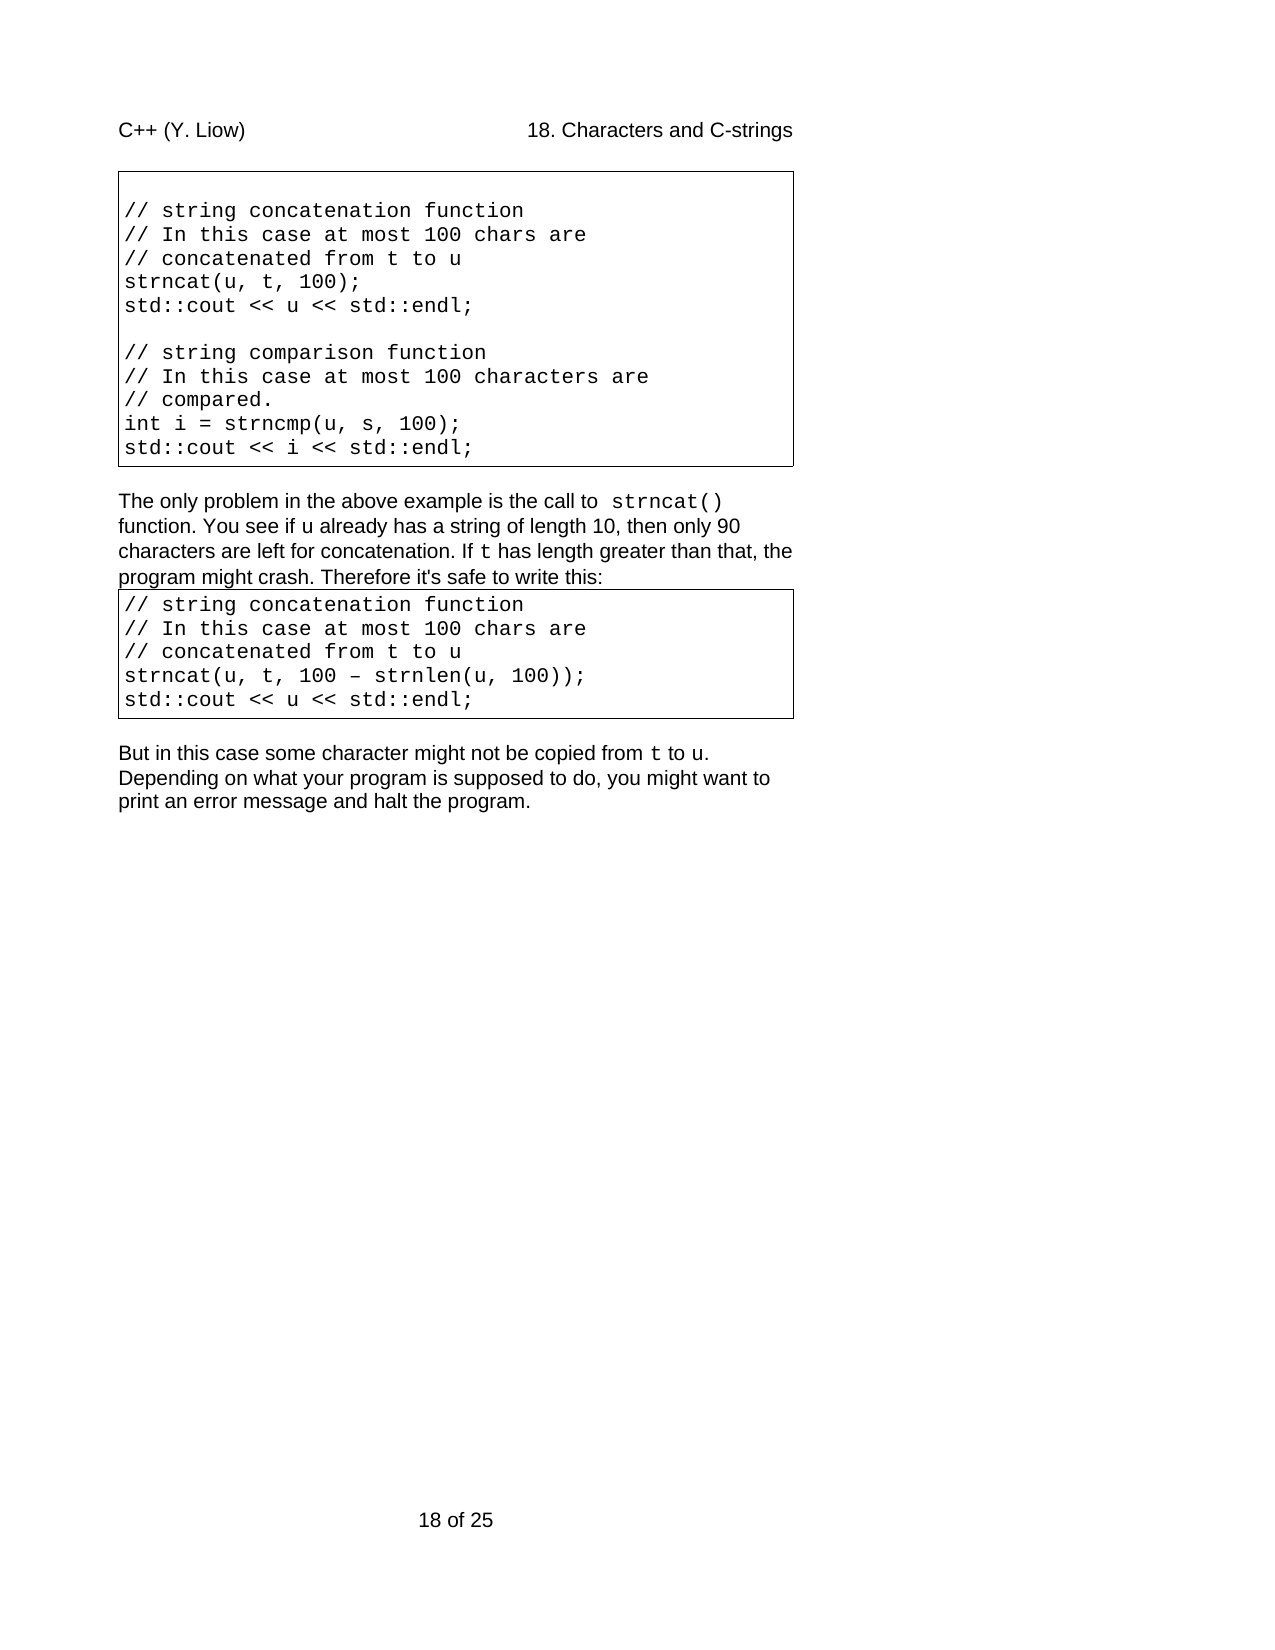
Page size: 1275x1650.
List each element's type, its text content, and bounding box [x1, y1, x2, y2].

text The only problem in the above example is the call to strncat() function. You see if u already has a string of length 10, then only 90 characters are left for concatenation. If t has length greater than that, the program might crash. Therefore it's safe to write this: [118, 490, 793, 588]
table_header // string concatenation function // In this case at most 100 chars are // concatenated from t to u strncat(u, t, 100 – strnlen(u, 100)); std::cout << u << std::endl; [119, 590, 793, 718]
table_header // string concatenation function // In this case at most 100 chars are // concatenated from t to u strncat(u, t, 100); std::cout << u << std::endl; // string comparison function // In this case at most 100 characters are // compared. int i = strncmp(u, s, 100); std::cout << i << std::endl; [119, 172, 793, 466]
text But in this case some character might not be copied from t to u. Depending on what your program is supposed to do, you might want to print an error message and halt the program. [118, 742, 793, 813]
